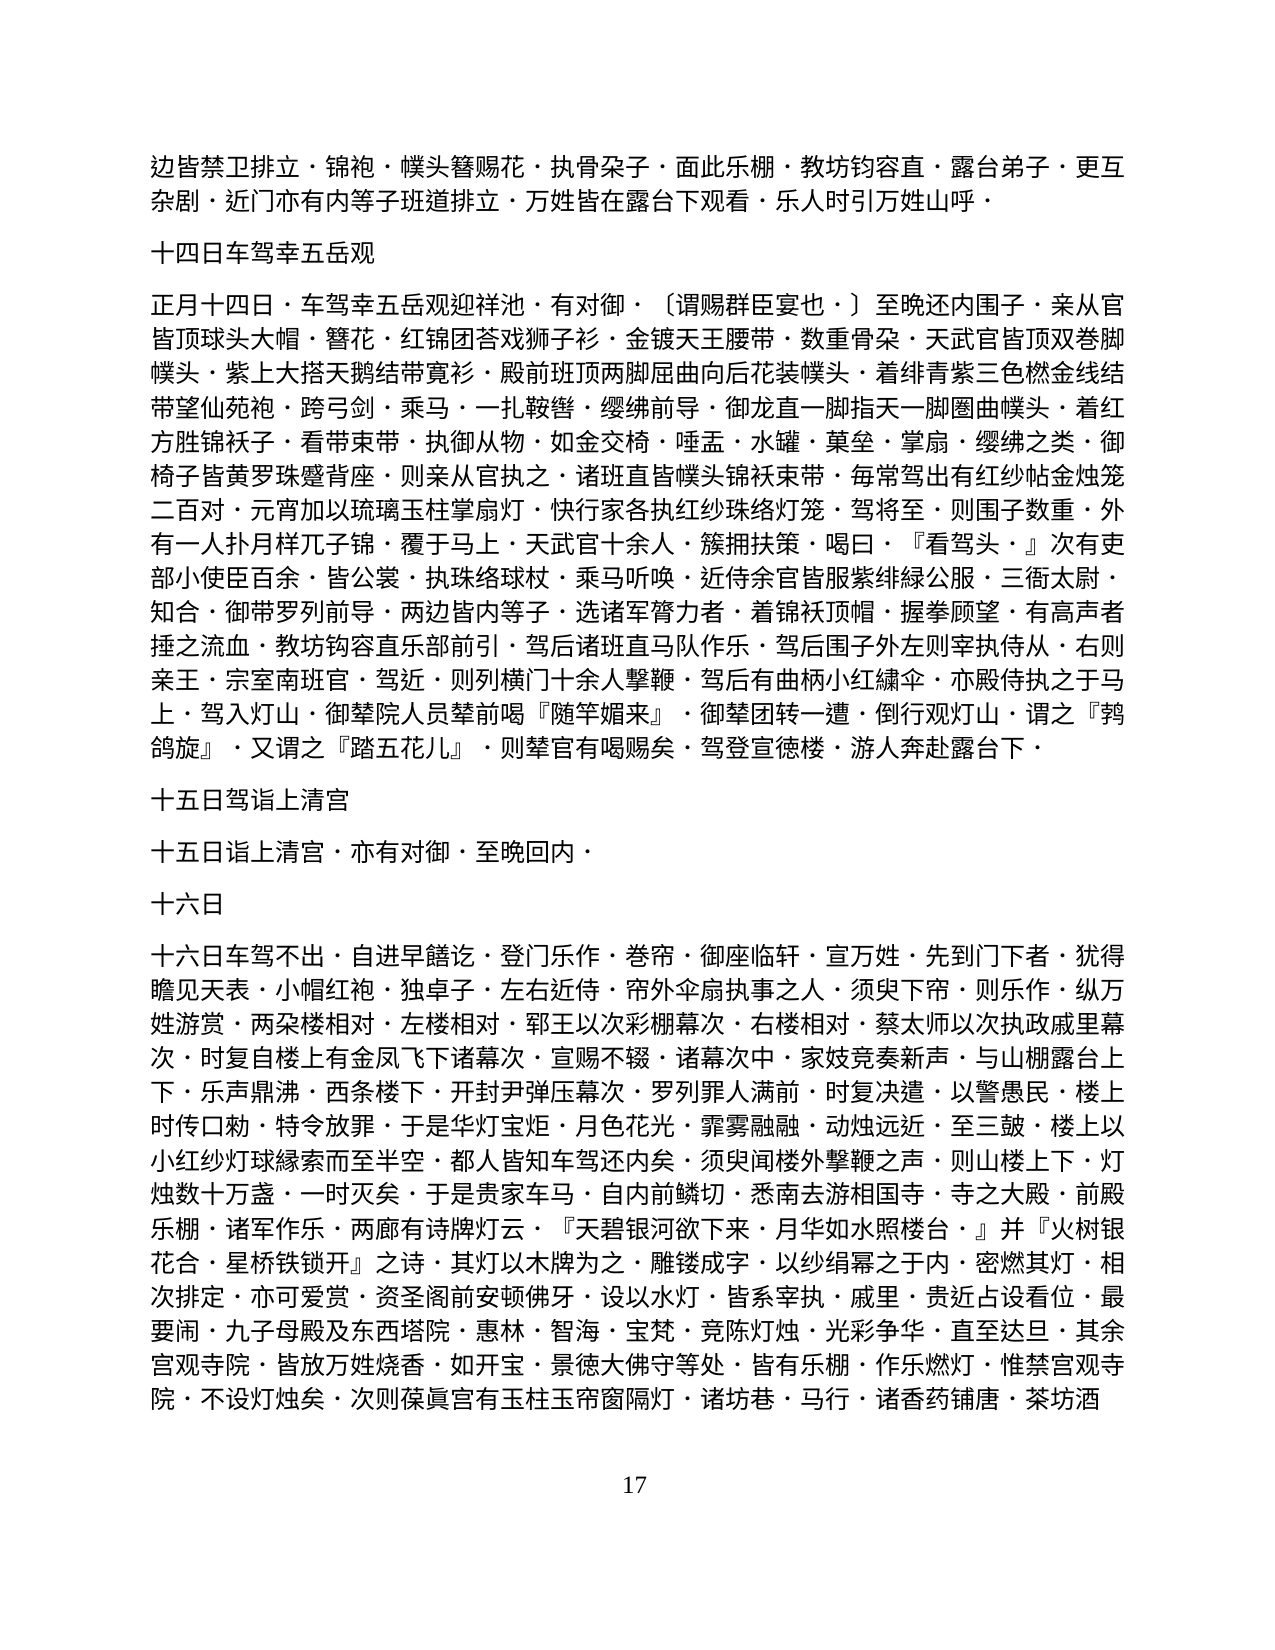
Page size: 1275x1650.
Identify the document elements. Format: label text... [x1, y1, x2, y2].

text 十五日诣上清宫．亦有对御．至晩回内． [150, 835, 1125, 869]
text 十六日车驾不出．自进早饍讫．登门乐作．巻帘．御座临轩．宣万姓．先到门下者．犹得瞻见天表．小帽红袍．独卓子．左右近侍．帘外伞扇执事之人．须臾下帘．则乐作．纵万姓游赏．两朶楼相对．左楼相对．郓王以次彩棚幕次．右楼相对．蔡太师以次执政戚里幕次．时复自楼上有金凤飞下诸幕次．宣赐不辍．诸幕次中．家妓竞奏新声．与山棚露台上下．乐声鼎沸．西条楼下．开封尹弹压幕次．罗列罪人满前．时复决遣．以警愚民．楼上时传口勑．特令放罪．于是华灯宝炬．月色花光．霏雾融融．动烛远近．至三皷．楼上以小红纱灯球縁索而至半空．都人皆知车驾还内矣．须臾闻楼外撃鞭之声．则山楼上下．灯烛数十万盏．一时灭矣．于是贵家车马．自内前鳞切．悉南去游相国寺．寺之大殿．前殿乐棚．诸军作乐．两廊有诗牌灯云．『天碧银河欲下来．月华如水照楼台．』并『火树银花合．星桥铁锁开』之诗．其灯以木牌为之．雕镂成字．以纱绢幂之于内．密燃其灯．相次排定．亦可爱赏．资圣阁前安顿佛牙．设以水灯．皆系宰执．戚里．贵近占设看位．最要闹．九子母殿及东西塔院．惠林．智海．宝梵．竞陈灯烛．光彩争华．直至达旦．其余宫观寺院．皆放万姓烧香．如开宝．景徳大佛守等处．皆有乐棚．作乐燃灯．惟禁宫观寺院．不设灯烛矣．次则葆眞宫有玉柱玉帘窗隔灯．诸坊巷．马行．诸香药铺唐．茶坊酒 [150, 939, 1125, 1416]
text 十六日 [150, 887, 1125, 921]
text 十四日车驾幸五岳观 [150, 236, 1125, 270]
text 边皆禁卫排立．锦袍．幞头簮赐花．执骨朶子．面此乐棚．教坊钧容直．露台弟子．更互杂剧．近门亦有内等子班道排立．万姓皆在露台下观看．乐人时引万姓山呼． [150, 150, 1125, 218]
text 十五日驾诣上清宫 [150, 783, 1125, 817]
text 正月十四日．车驾幸五岳观迎祥池．有对御．〔谓赐群臣宴也．〕至晩还内围子．亲从官皆顶球头大帽．簪花．红锦团荅戏狮子衫．金镀天王腰带．数重骨朶．天武官皆顶双巻脚幞头．紫上大搭天鹅结带寛衫．殿前班顶两脚屈曲向后花装幞头．着绯青紫三色橪金线结带望仙苑袍．跨弓剑．乘马．一扎鞍辔．缨绋前导．御龙直一脚指天一脚圏曲幞头．着红方胜锦袄子．看带束带．执御从物．如金交椅．唾盂．水罐．菓垒．掌扇．缨绋之类．御椅子皆黄罗珠蹙背座．则亲从官执之．诸班直皆幞头锦袄束带．毎常驾出有红纱帖金烛笼二百对．元宵加以琉璃玉柱掌扇灯．快行家各执红纱珠络灯笼．驾将至．则围子数重．外有一人扑月样兀子锦．覆于马上．天武官十余人．簇拥扶策．喝曰．『看驾头．』次有吏部小使臣百余．皆公裳．执珠络球杖．乘马听唤．近侍余官皆服紫绯緑公服．三衙太尉．知合．御带罗列前导．两边皆内等子．选诸军膂力者．着锦袄顶帽．握拳顾望．有高声者捶之流血．教坊钩容直乐部前引．驾后诸班直马队作乐．驾后围子外左则宰执侍从．右则亲王．宗室南班官．驾近．则列横门十余人撃鞭．驾后有曲柄小红繍伞．亦殿侍执之于马上．驾入灯山．御辇院人员辇前喝『随竿媚来』．御辇团转一遭．倒行观灯山．谓之『鹁鸽旋』．又谓之『踏五花儿』．则辇官有喝赐矣．驾登宣徳楼．游人奔赴露台下． [150, 288, 1125, 765]
